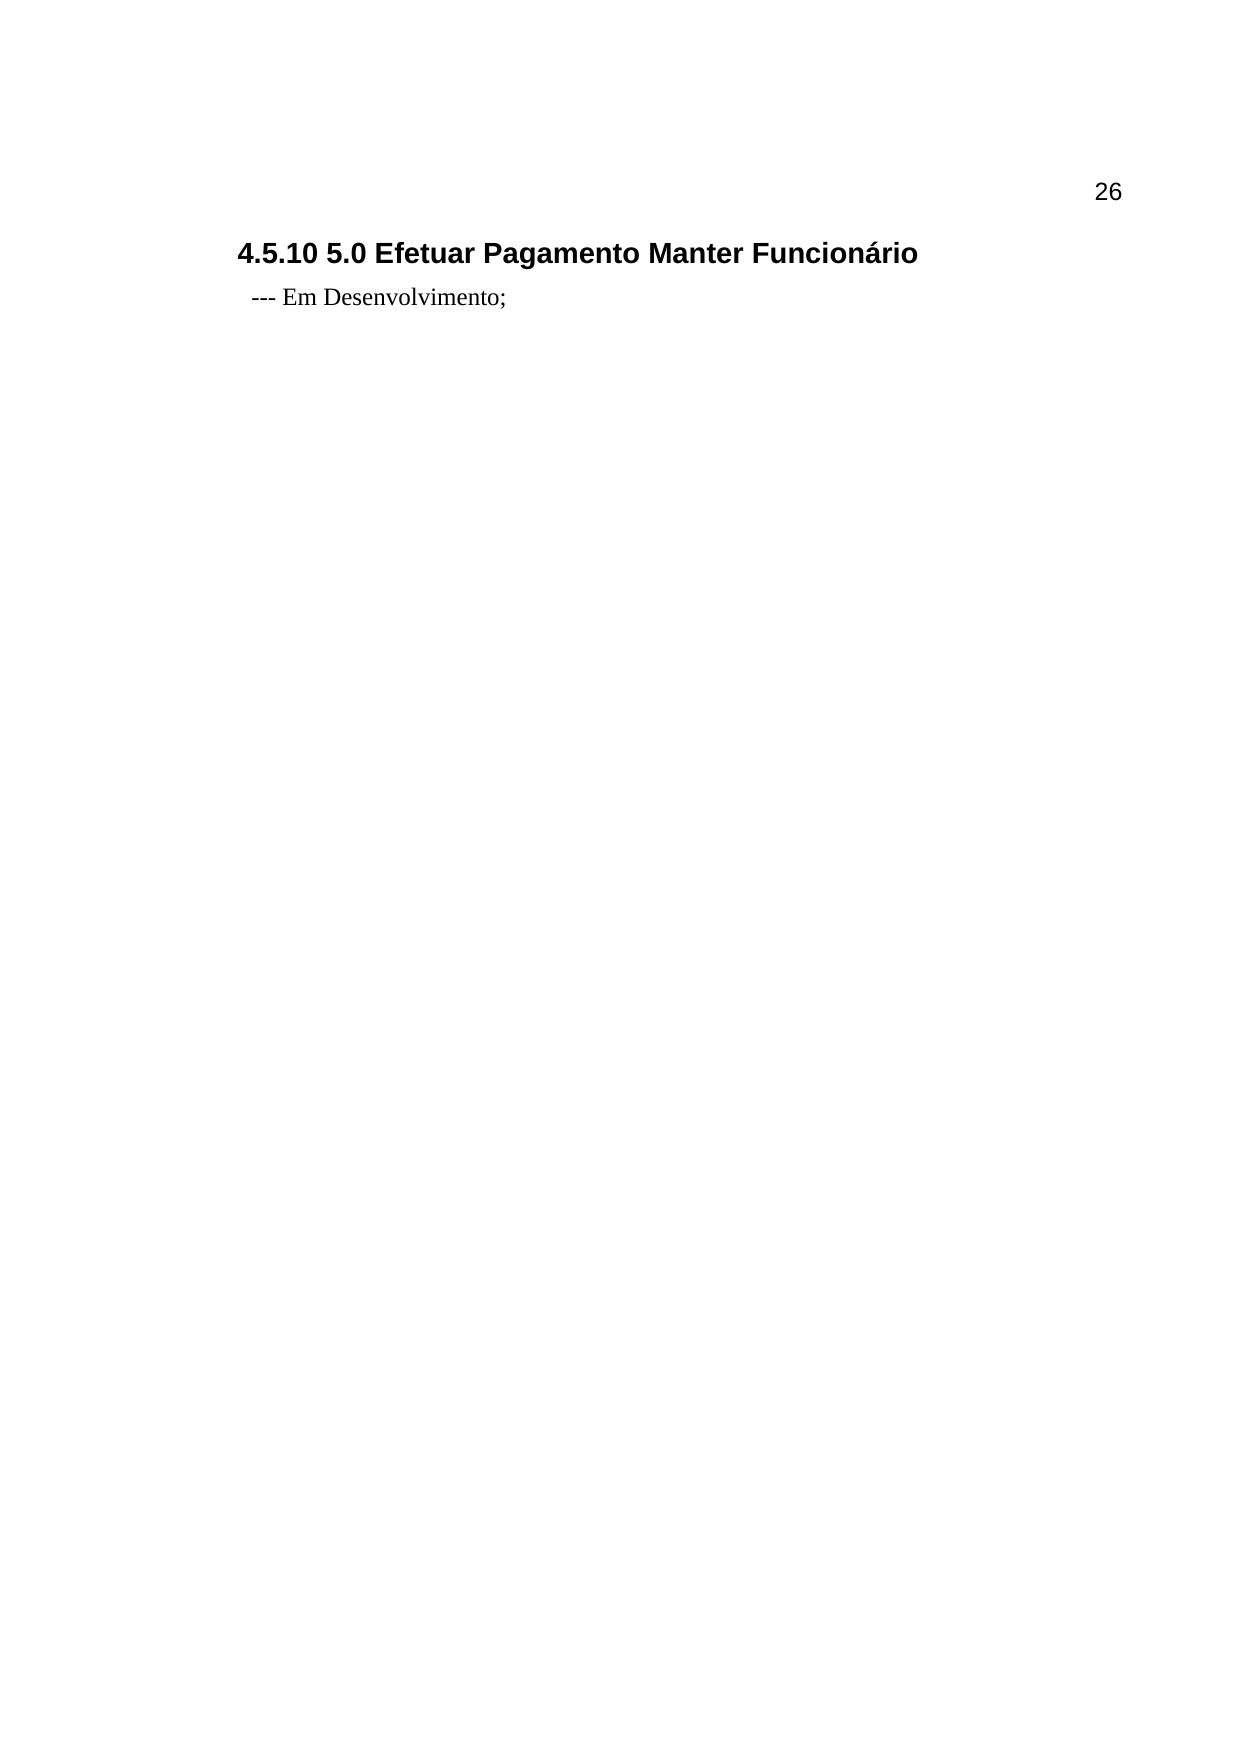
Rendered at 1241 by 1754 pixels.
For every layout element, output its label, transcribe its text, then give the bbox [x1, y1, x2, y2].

text --- Em Desenvolvimento; [177, 282, 1122, 311]
subtitle 5.0 Efetuar Pagamento Manter Funcionário [237, 236, 1122, 270]
